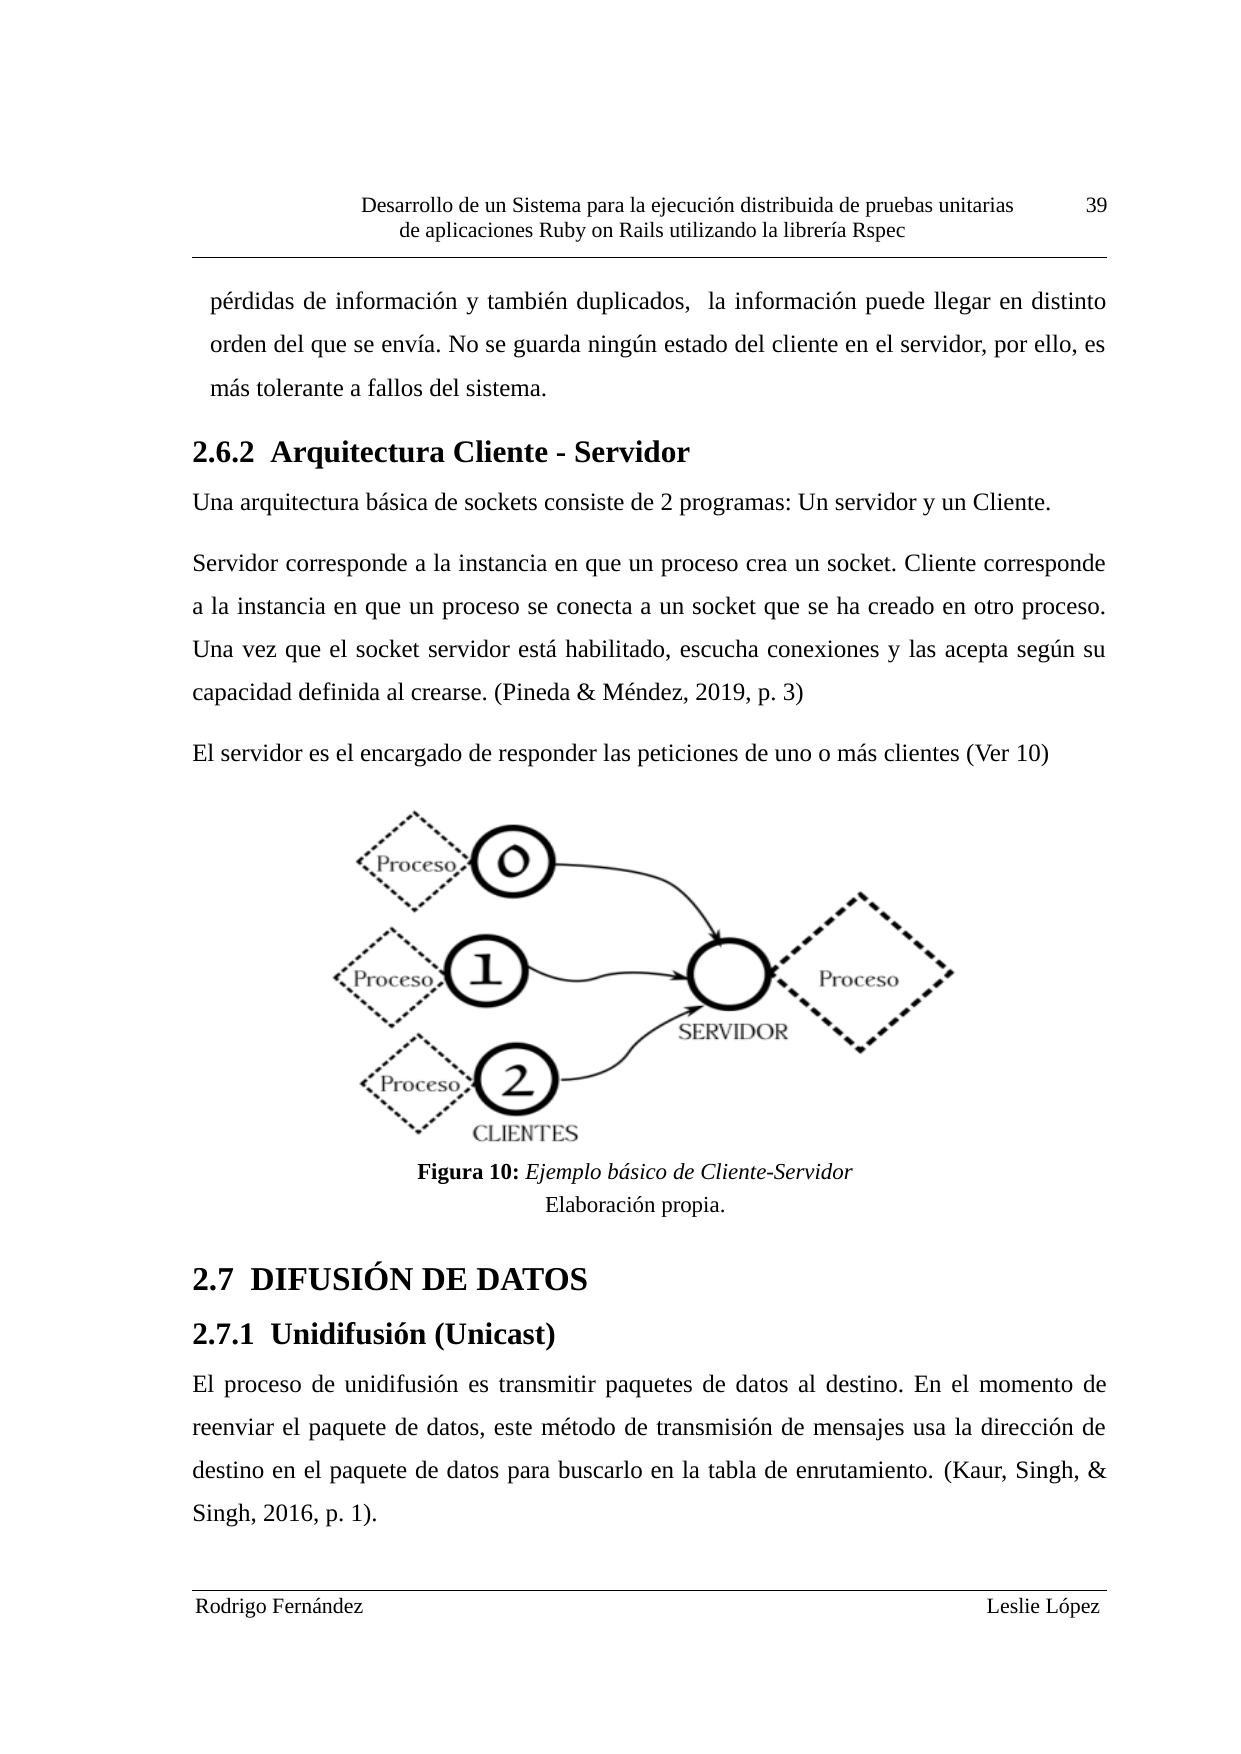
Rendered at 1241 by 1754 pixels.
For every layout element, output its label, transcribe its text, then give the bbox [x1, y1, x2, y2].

text Una arquitectura básica de sockets consiste de 2 programas: Un servidor y un Cliente. [192, 487, 1107, 516]
text El proceso de unidifusión es transmitir paquetes de datos al destino. En el momento de reenviar el paquete de datos, este método de transmisión de mensajes usa la dirección de destino en el paquete de datos para buscarlo en la tabla de enrutamiento. (Kaur, Singh, & Singh, 2016, p. 1).⁠ [192, 1369, 1107, 1527]
picture [302, 807, 968, 1154]
subtitle DIFUSIÓN DE DATOS [192, 1259, 1107, 1297]
text Servidor corresponde a la instancia en que un proceso crea un socket. Cliente corresponde a la instancia en que un proceso se conecta a un socket que se ha creado en otro proceso. Una vez que el socket servidor está habilitado, escucha conexiones y las acepta según su capacidad definida al crearse. (Pineda & Méndez, 2019, p. 3)⁠⁠ [192, 548, 1107, 706]
text Figura 10: Ejemplo básico de Cliente-Servidor [303, 1154, 967, 1185]
subtitle Arquitectura cliente - servidor [192, 433, 1107, 469]
text Elaboración propia. [303, 1191, 967, 1217]
list pérdidas de información y también duplicados, la información puede llegar en distinto orden del que se envía. No se guarda ningún estado del cliente en el servidor, por ello, es más tolerante a fallos del sistema. [210, 286, 1107, 401]
text El servidor es el encargado de responder las peticiones de uno o más clientes (Ver Figura 10) [192, 738, 1107, 767]
subtitle Unidifusión (Unicast) [192, 1315, 1107, 1351]
